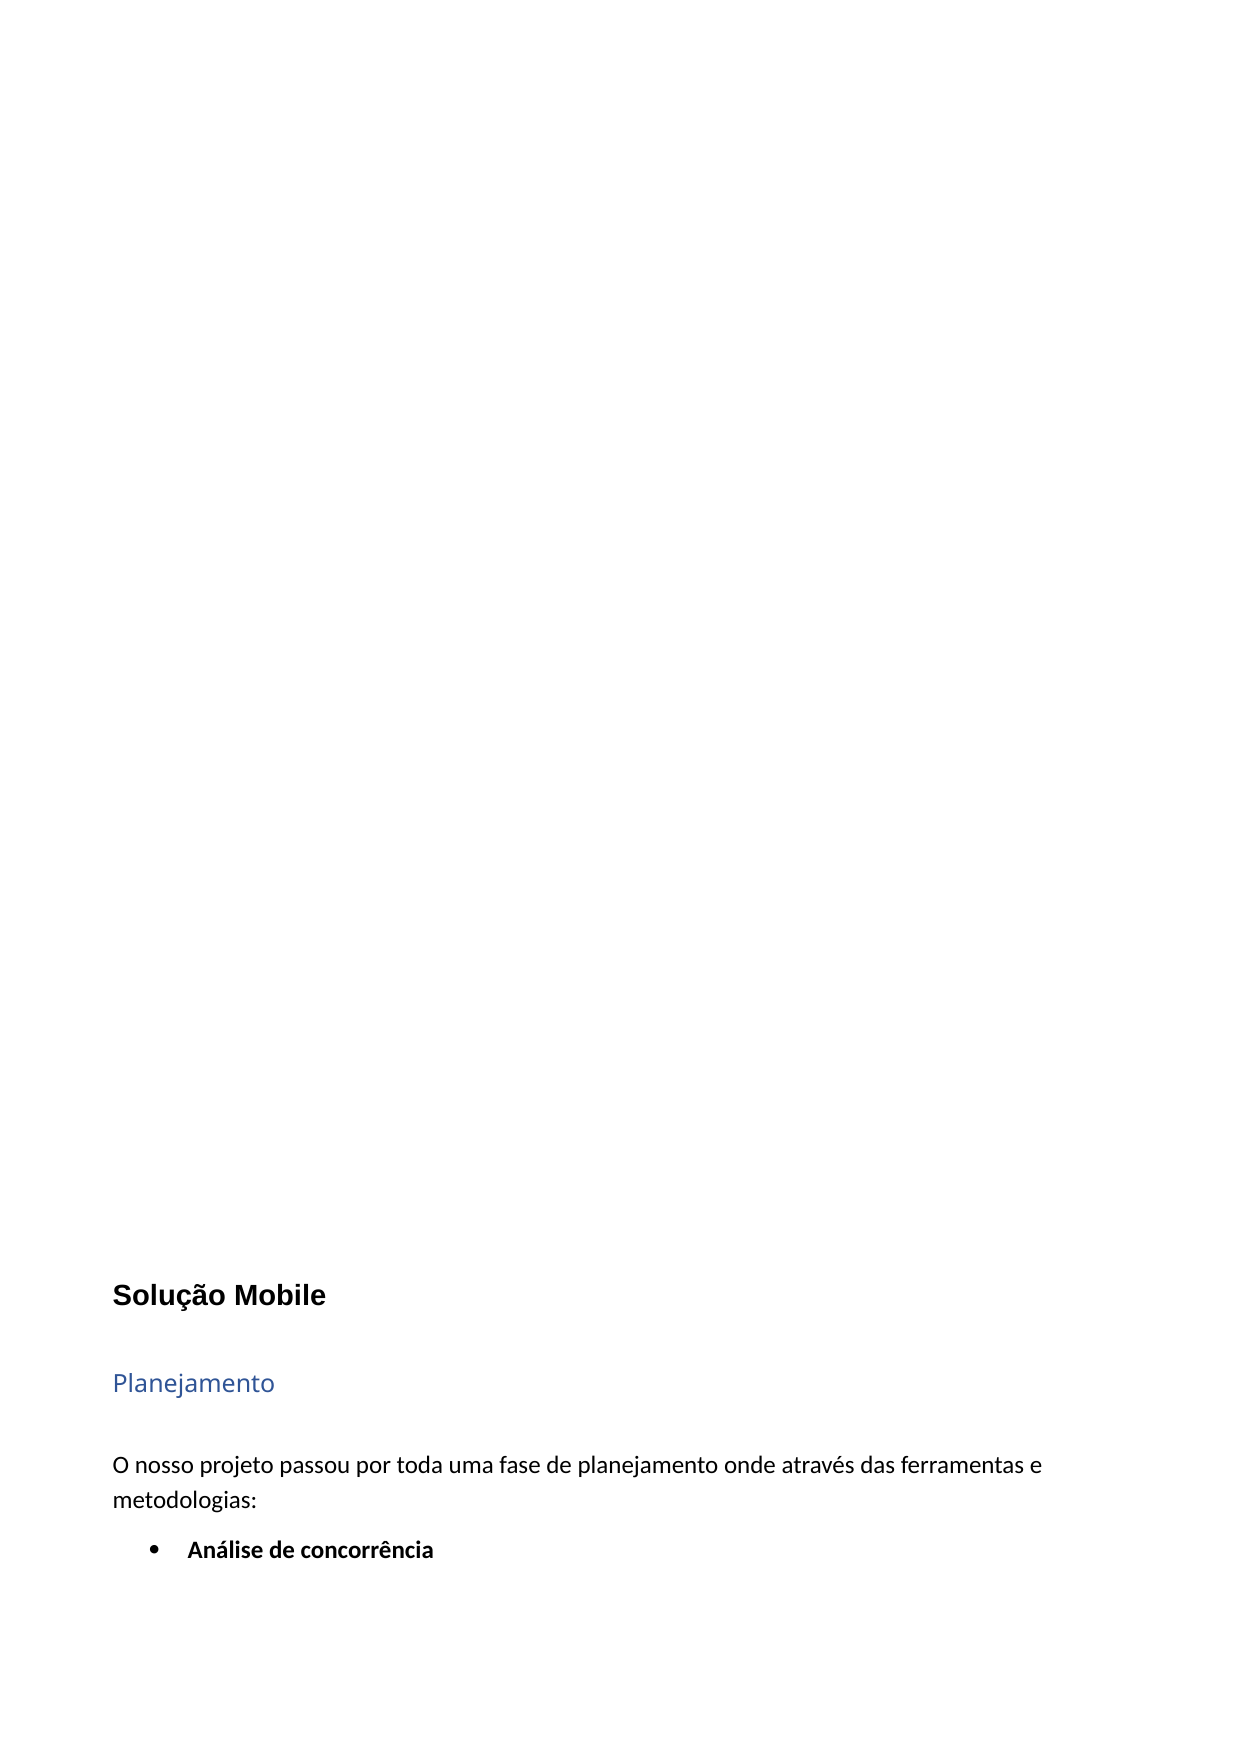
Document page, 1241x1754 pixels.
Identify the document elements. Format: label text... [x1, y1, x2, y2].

text O nosso projeto passou por toda uma fase de planejamento onde através das ferramentas e metodologias: [112, 1449, 1128, 1515]
list Análise de concorrência [150, 1534, 1128, 1564]
subtitle Planejamento [112, 1366, 1128, 1400]
subtitle Solução Mobile [112, 1278, 1128, 1312]
